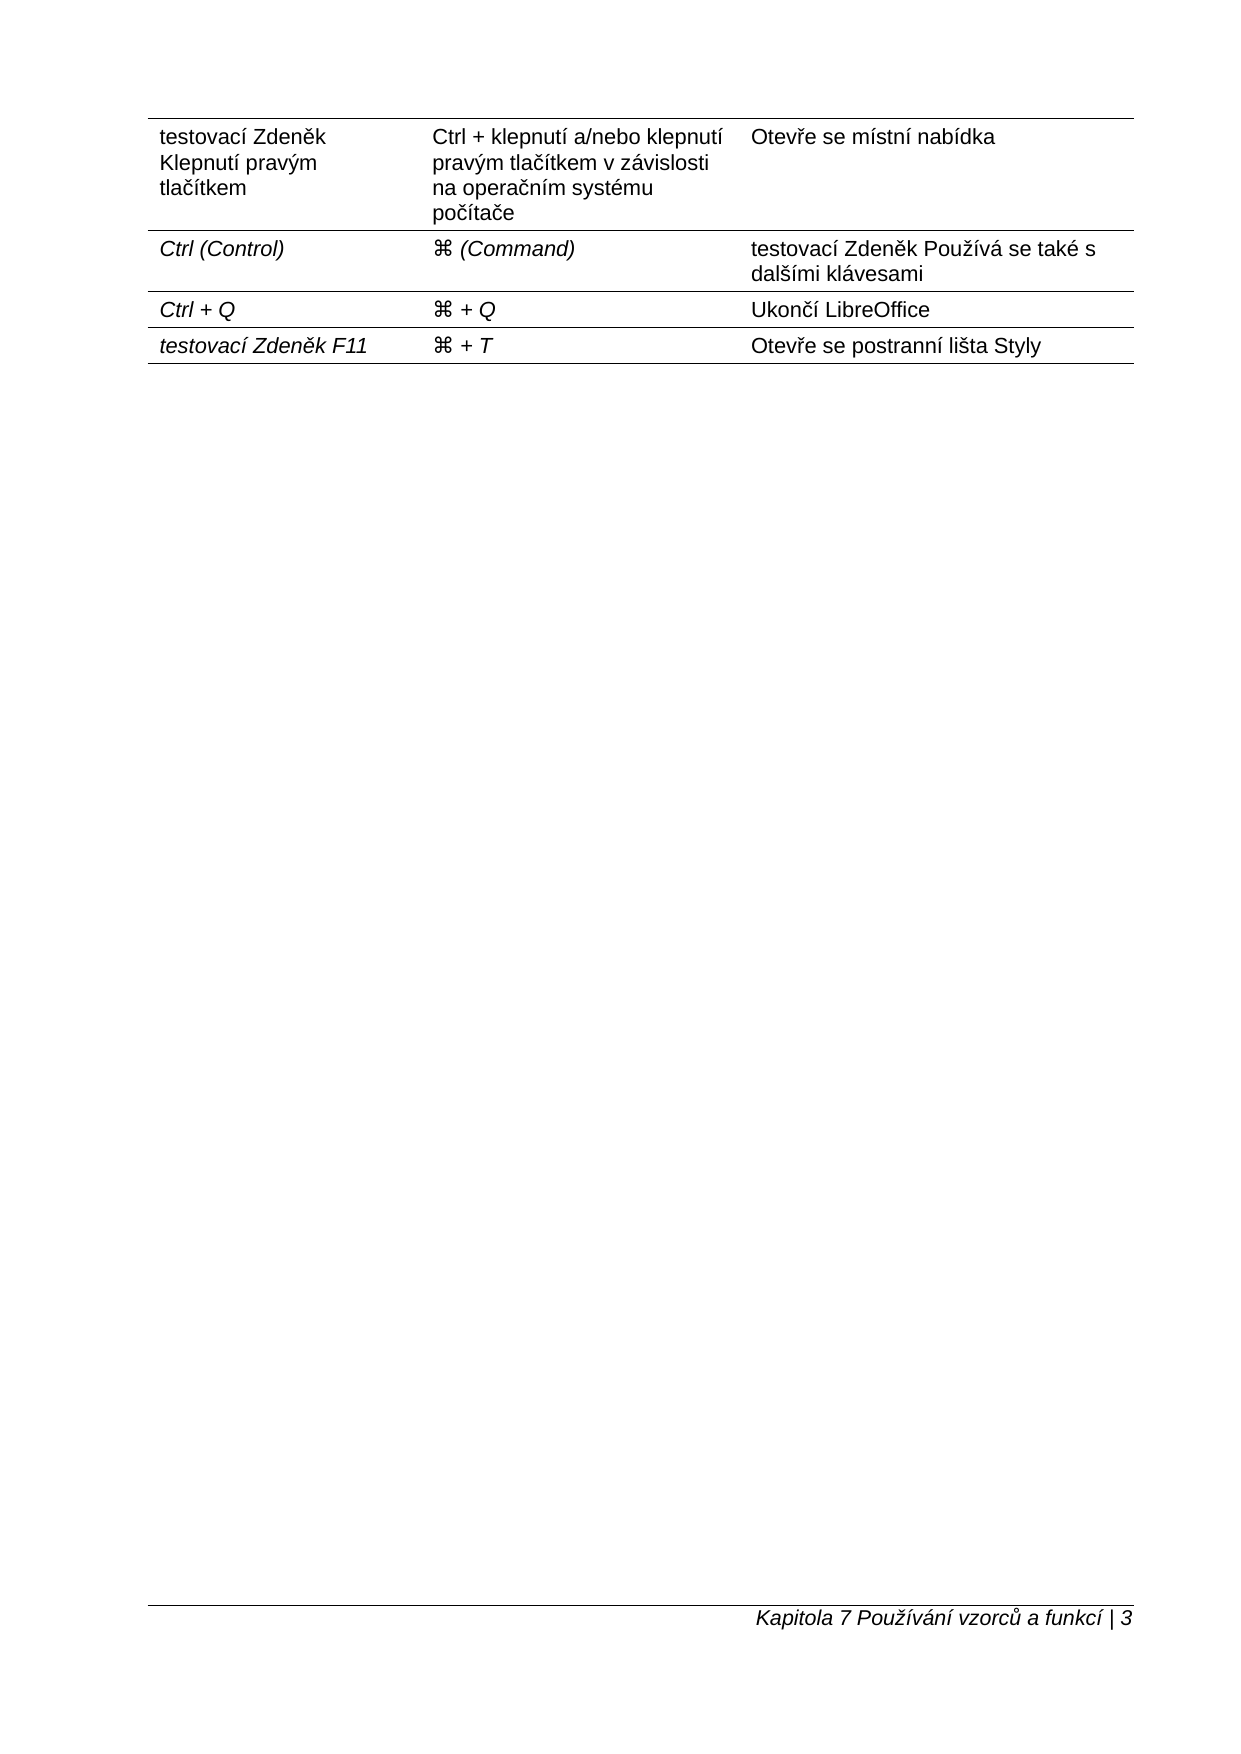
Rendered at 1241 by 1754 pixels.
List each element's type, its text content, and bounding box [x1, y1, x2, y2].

table_cell Ctrl + Q [148, 292, 420, 327]
table_cell Ukončí LibreOffice [739, 292, 1134, 327]
table_cell Otevře se postranní lišta Styly [739, 328, 1134, 363]
table_cell testovací Zdeněk Používá se také s dalšími klávesami [739, 231, 1134, 291]
table_cell Ctrl (Control) [148, 231, 420, 291]
table_cell Ctrl + klepnutí a/nebo klepnutí pravým tlačítkem v závislosti na operačním systému počítače [420, 119, 739, 230]
table_cell ⌘ (Command) [420, 231, 739, 291]
table_cell Otevře se místní nabídka [739, 119, 1134, 230]
table_cell ⌘ + Q [420, 292, 739, 327]
table_cell ⌘ + T [420, 328, 739, 363]
table_cell testovací Zdeněk Klepnutí pravým tlačítkem [148, 119, 420, 230]
table_cell testovací Zdeněk F11 [148, 328, 420, 363]
